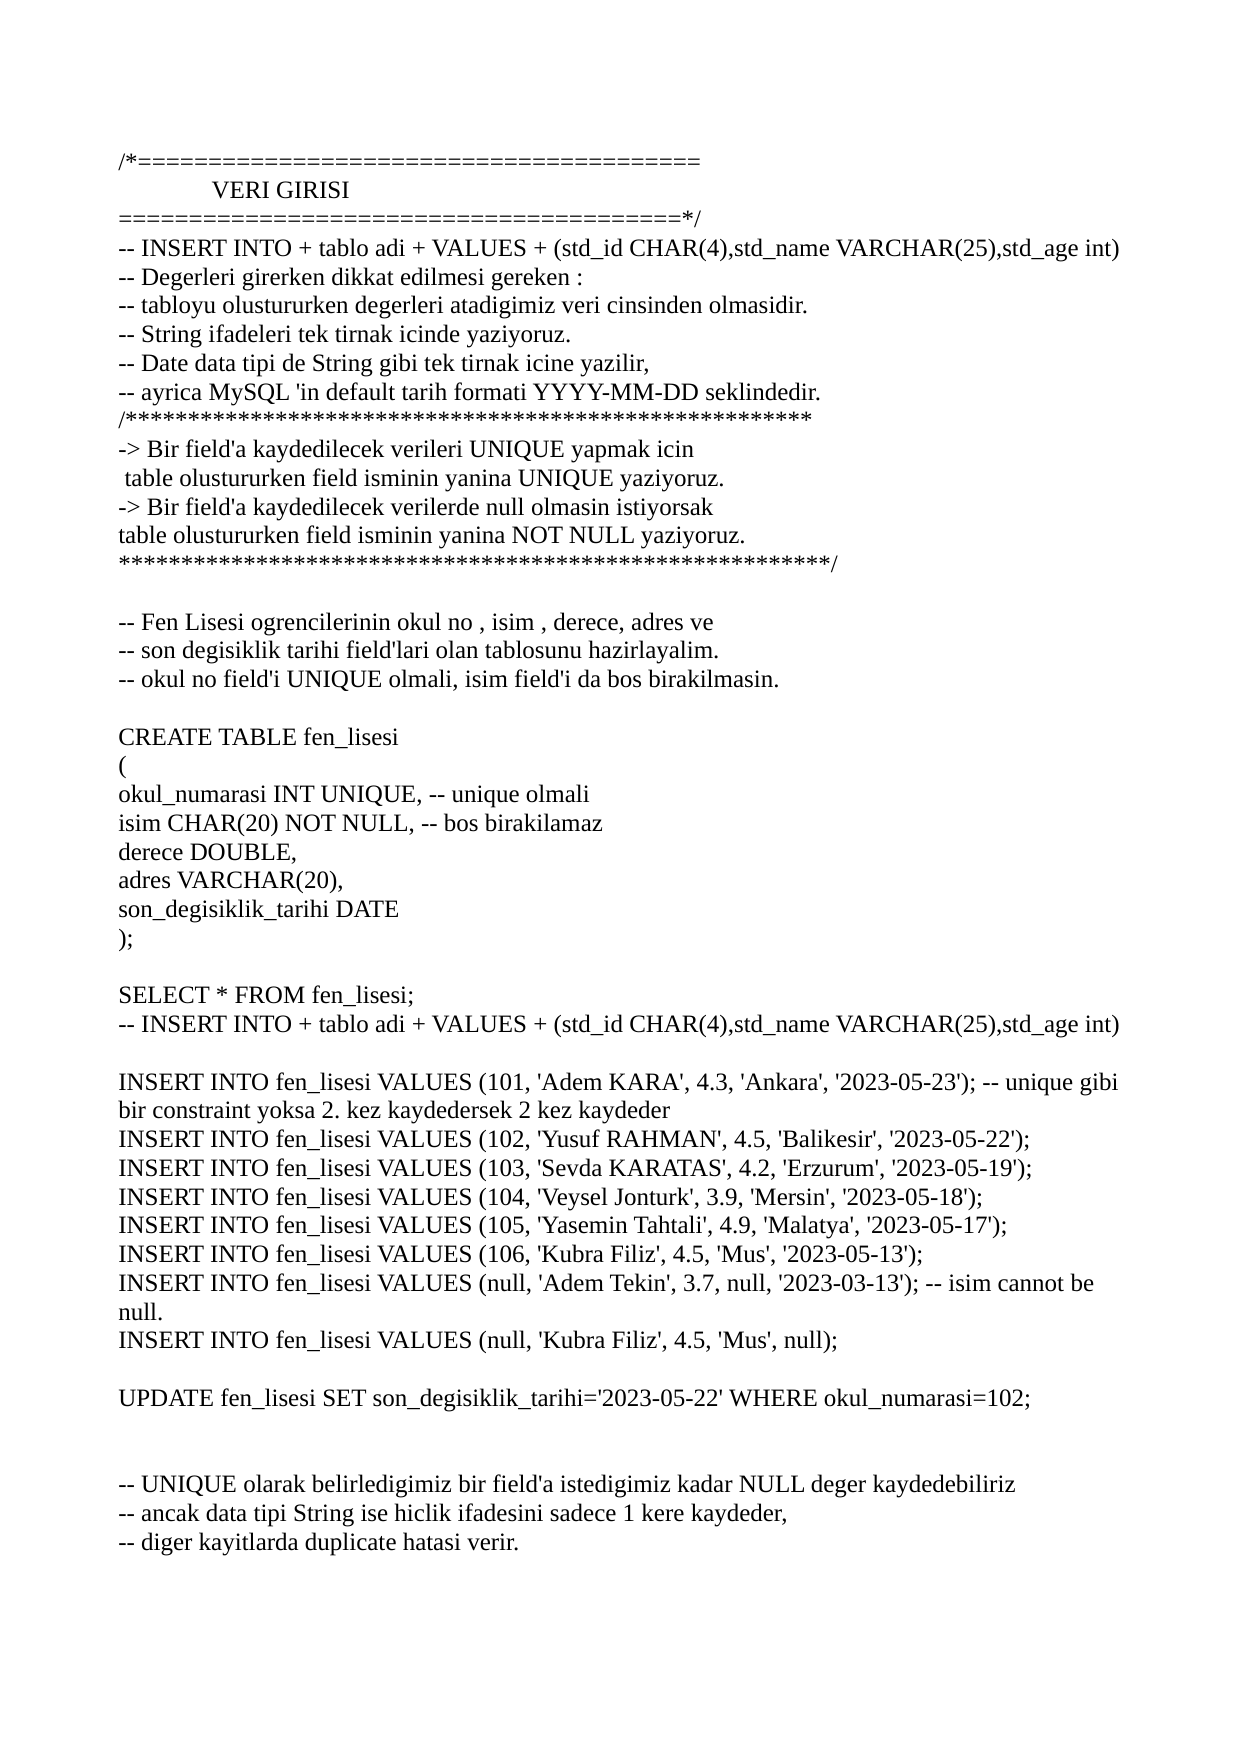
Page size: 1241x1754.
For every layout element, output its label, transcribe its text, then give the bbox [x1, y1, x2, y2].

text /*======================================== VERI GIRISI ========================================*/ -- INSERT INTO + tablo adi + VALUES + (std_id CHAR(4),std_name VARCHAR(25),std_age int) -- Degerleri girerken dikkat edilmesi gereken : -- tabloyu olustururken degerleri atadigimiz veri cinsinden olmasidir. -- String ifadeleri tek tirnak icinde yaziyoruz. -- Date data tipi de String gibi tek tirnak icine yazilir, -- ayrica MySQL 'in default tarih formati YYYY-MM-DD seklindedir. /******************************************************* -> Bir field'a kaydedilecek verileri UNIQUE yapmak icin table olustururken field isminin yanina UNIQUE yaziyoruz. -> Bir field'a kaydedilecek verilerde null olmasin istiyorsak table olustururken field isminin yanina NOT NULL yaziyoruz. *********************************************************/ -- Fen Lisesi ogrencilerinin okul no , isim , derece, adres ve -- son degisiklik tarihi field'lari olan tablosunu hazirlayalim. -- okul no field'i UNIQUE olmali, isim field'i da bos birakilmasin. CREATE TABLE fen_lisesi ( okul_numarasi INT UNIQUE, -- unique olmali isim CHAR(20) NOT NULL, -- bos birakilamaz derece DOUBLE, adres VARCHAR(20), son_degisiklik_tarihi DATE ); SELECT * FROM fen_lisesi; -- INSERT INTO + tablo adi + VALUES + (std_id CHAR(4),std_name VARCHAR(25),std_age int) INSERT INTO fen_lisesi VALUES (101, 'Adem KARA', 4.3, 'Ankara', '2023-05-23'); -- unique gibi bir constraint yoksa 2. kez kaydedersek 2 kez kaydeder INSERT INTO fen_lisesi VALUES (102, 'Yusuf RAHMAN', 4.5, 'Balikesir', '2023-05-22'); INSERT INTO fen_lisesi VALUES (103, 'Sevda KARATAS', 4.2, 'Erzurum', '2023-05-19'); INSERT INTO fen_lisesi VALUES (104, 'Veysel Jonturk', 3.9, 'Mersin', '2023-05-18'); INSERT INTO fen_lisesi VALUES (105, 'Yasemin Tahtali', 4.9, 'Malatya', '2023-05-17'); INSERT INTO fen_lisesi VALUES (106, 'Kubra Filiz', 4.5, 'Mus', '2023-05-13'); INSERT INTO fen_lisesi VALUES (null, 'Adem Tekin', 3.7, null, '2023-03-13'); -- isim cannot be null. INSERT INTO fen_lisesi VALUES (null, 'Kubra Filiz', 4.5, 'Mus', null); UPDATE fen_lisesi SET son_degisiklik_tarihi='2023-05-22' WHERE okul_numarasi=102; -- UNIQUE olarak belirledigimiz bir field'a istedigimiz kadar NULL deger kaydedebiliriz -- ancak data tipi String ise hiclik ifadesini sadece 1 kere kaydeder, -- diger kayitlarda duplicate hatasi verir. [118, 147, 1122, 1613]
